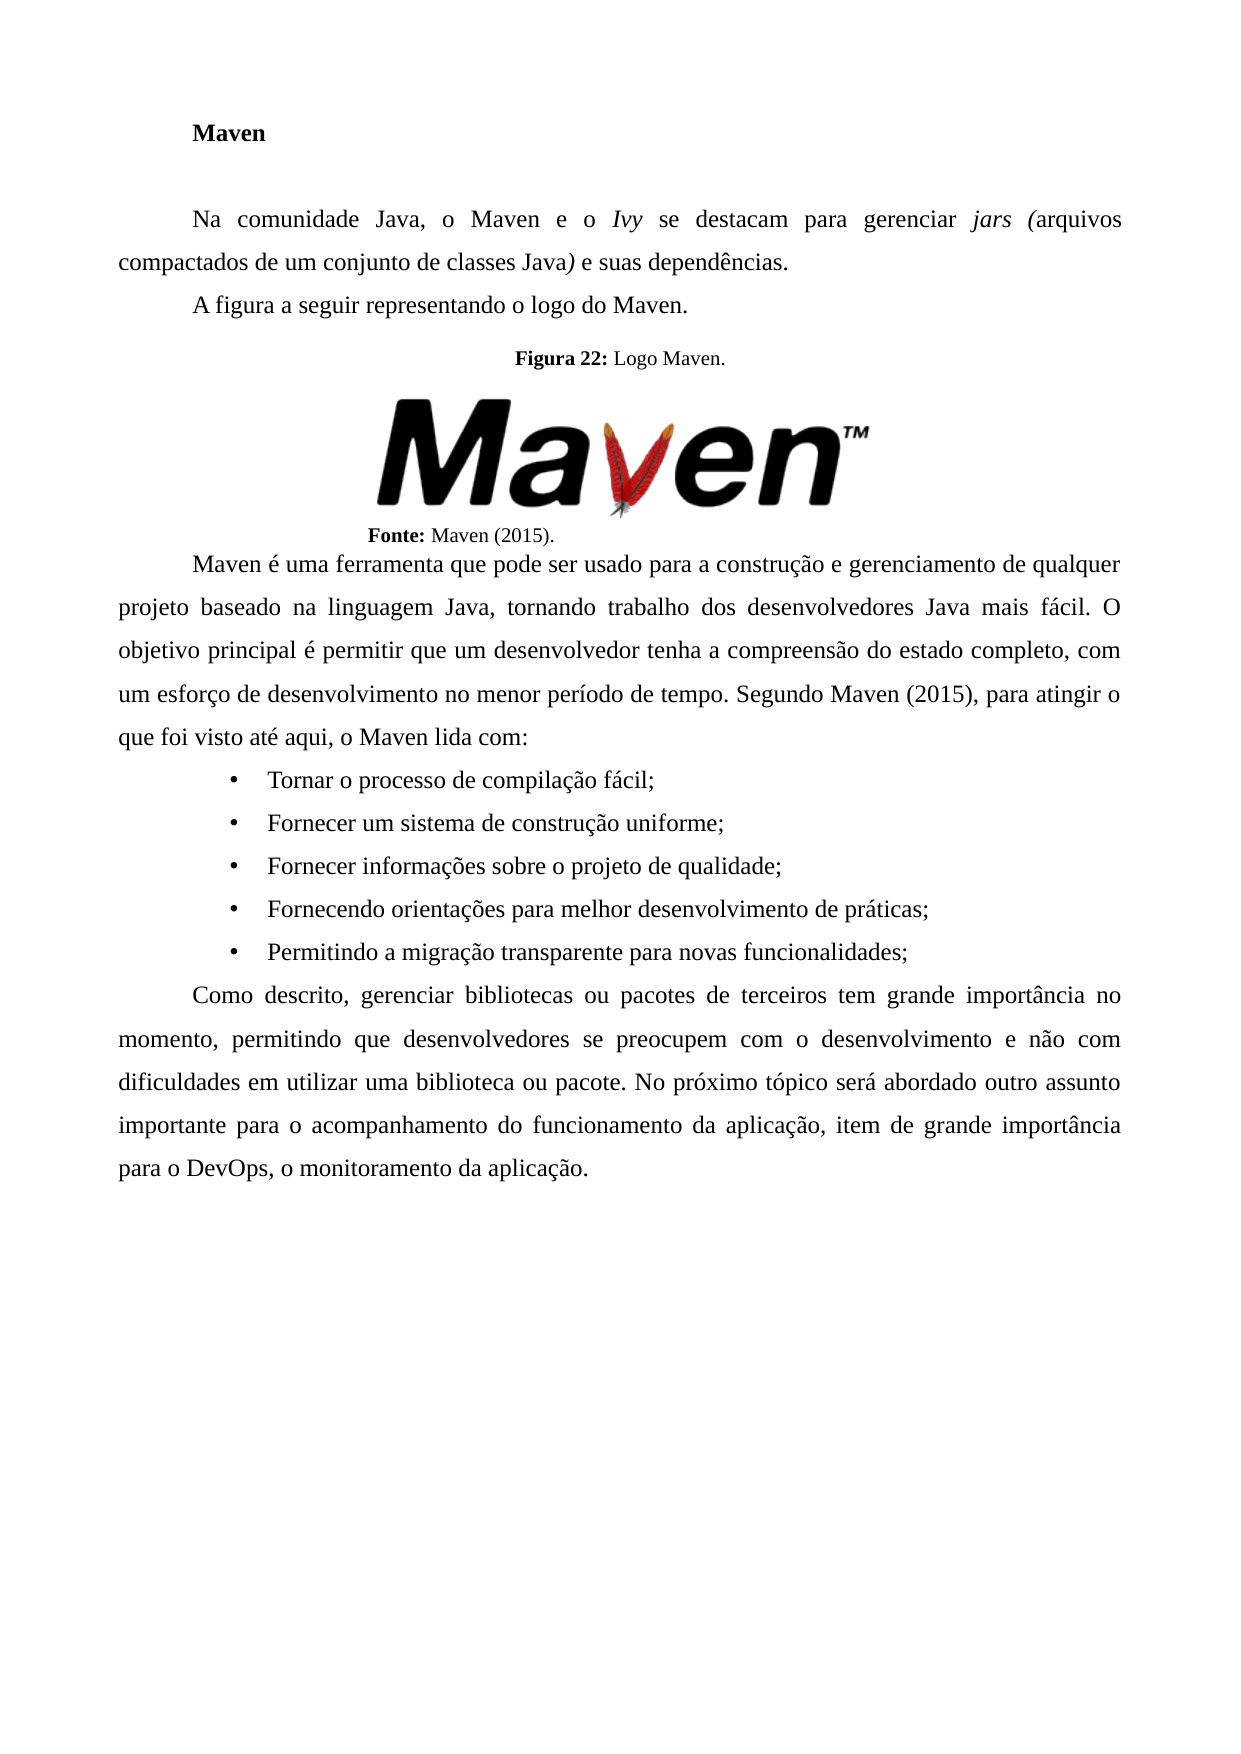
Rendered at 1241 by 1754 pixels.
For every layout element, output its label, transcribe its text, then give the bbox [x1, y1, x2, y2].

text Maven [118, 118, 1122, 147]
picture [367, 395, 873, 523]
text Na comunidade Java, o Maven e o Ivy se destacam para gerenciar jars (arquivos compactados de um conjunto de classes Java) e suas dependências. [118, 204, 1122, 276]
text A figura a seguir representando o logo do Maven. [118, 291, 1122, 319]
list Fornecer um sistema de construção uniforme; [229, 808, 1122, 837]
text Fonte: Maven (2015). [368, 523, 872, 547]
text Maven é uma ferramenta que pode ser usado para a construção e gerenciamento de qualquer projeto baseado na linguagem Java, tornando trabalho dos desenvolvedores Java mais fácil. O objetivo principal é permitir que um desenvolvedor tenha a compreensão do estado completo, com um esforço de desenvolvimento no menor período de tempo. Segundo Maven (2015), para atingir o que foi visto até aqui, o Maven lida com: [118, 549, 1122, 751]
list Fornecer informações sobre o projeto de qualidade; [229, 851, 1122, 880]
text Como descrito, gerenciar bibliotecas ou pacotes de terceiros tem grande importância no momento, permitindo que desenvolvedores se preocupem com o desenvolvimento e não com dificuldades em utilizar uma biblioteca ou pacote. No próximo tópico será abordado outro assunto importante para o acompanhamento do funcionamento da aplicação, item de grande importância para o DevOps, o monitoramento da aplicação. [118, 981, 1122, 1182]
list Fornecendo orientações para melhor desenvolvimento de práticas; [229, 894, 1122, 923]
list Tornar o processo de compilação fácil; [229, 765, 1122, 794]
list Permitindo a migração transparente para novas funcionalidades; [229, 937, 1122, 966]
text Figura 22: Logo Maven. [368, 346, 872, 370]
